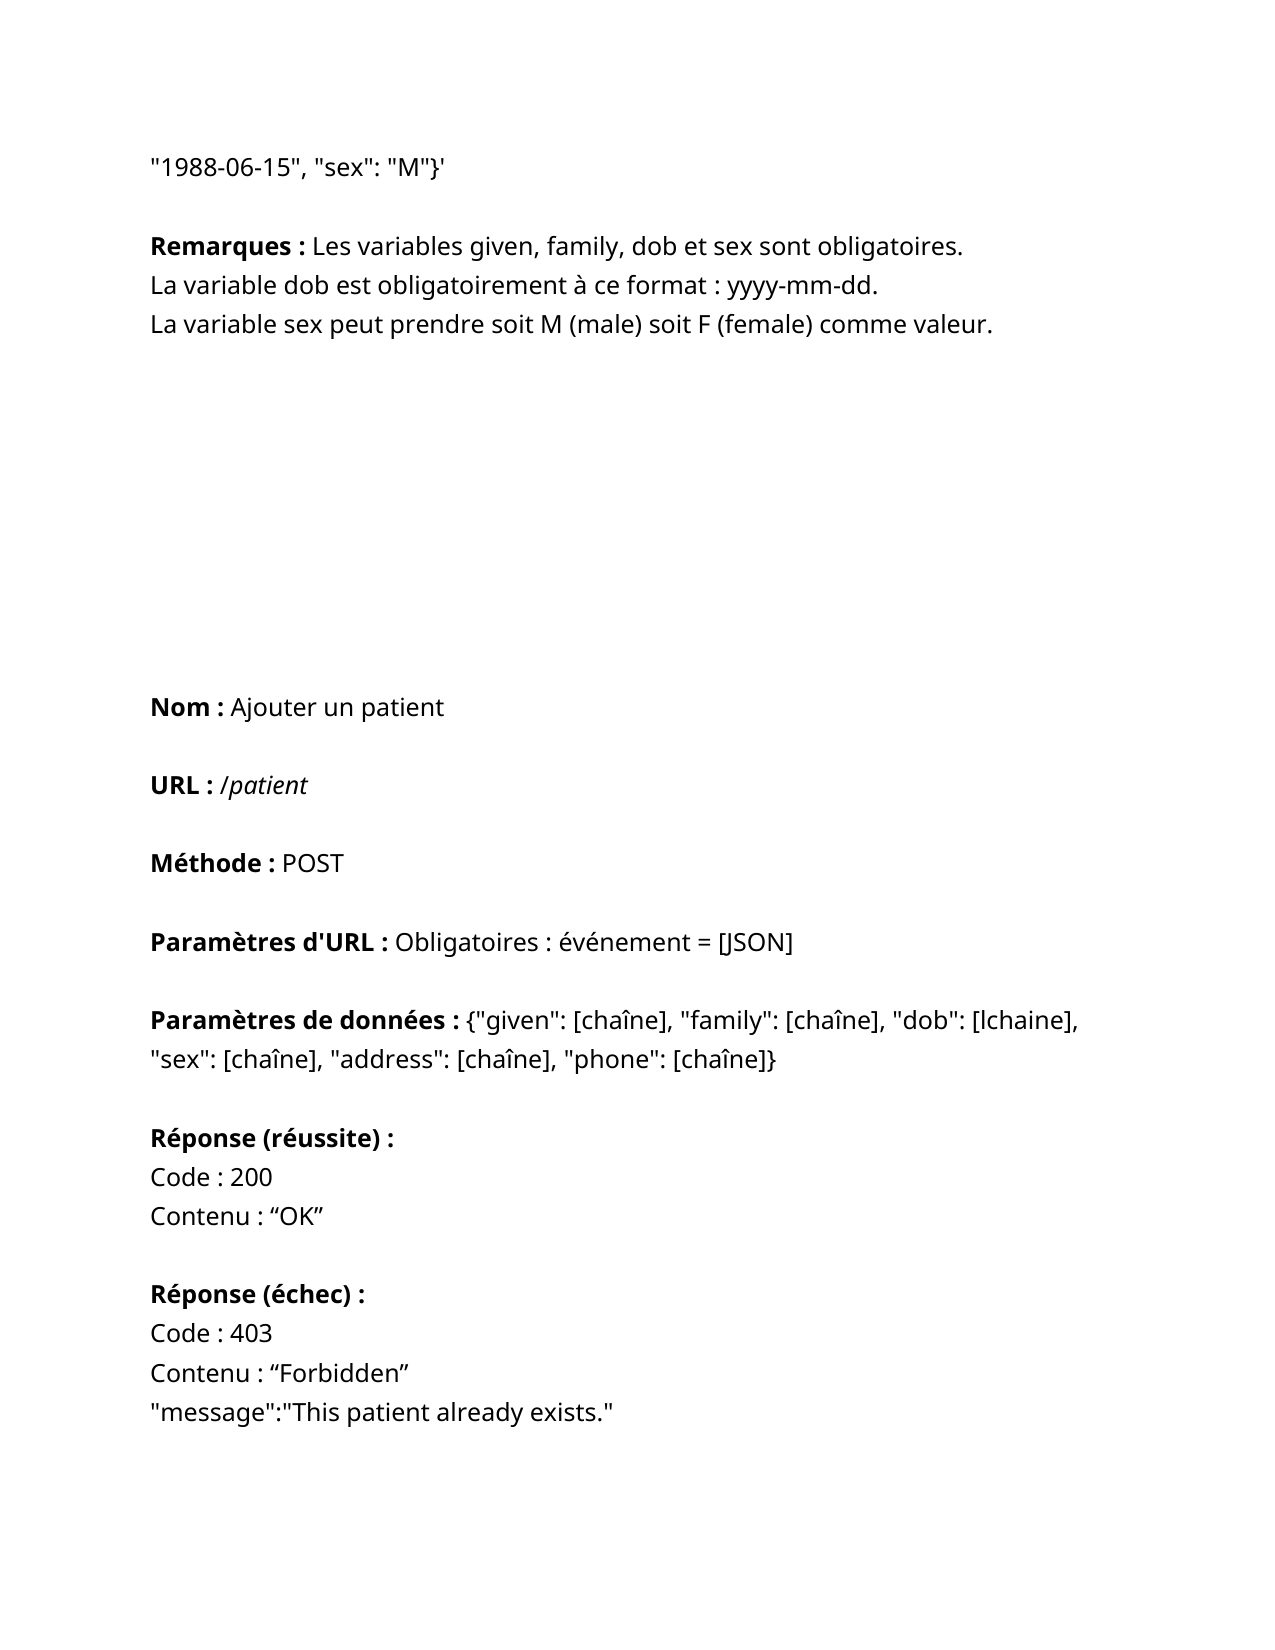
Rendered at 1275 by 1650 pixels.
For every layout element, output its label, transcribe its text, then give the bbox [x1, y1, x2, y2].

text Remarques : Les variables given, family, dob et sex sont obligatoires. [150, 228, 1125, 262]
text Contenu : “Forbidden” "message":"This patient already exists." [150, 1355, 1125, 1428]
text Code : 403 [150, 1316, 1125, 1350]
text "1988-06-15", "sex": "M"}' [150, 150, 1125, 184]
text Paramètres de données : {"given": [chaîne], "family": [chaîne], "dob": [lchaine], "sex": [chaîne], "address": [chaîne], "phone": [chaîne]} [150, 1003, 1125, 1076]
text Contenu : “OK” [150, 1198, 1125, 1233]
text Nom : Ajouter un patient [150, 689, 1125, 723]
text Réponse (réussite) : [150, 1120, 1125, 1154]
text Méthode : POST [150, 846, 1125, 880]
text Code : 200 [150, 1159, 1125, 1193]
text La variable sex peut prendre soit M (male) soit F (female) comme valeur. [150, 307, 1125, 341]
text URL : /patient [150, 768, 1125, 802]
text Paramètres d'URL : Obligatoires : événement = [JSON] [150, 924, 1125, 958]
text Réponse (échec) : [150, 1277, 1125, 1311]
text La variable dob est obligatoirement à ce format : yyyy-mm-dd. [150, 267, 1125, 302]
